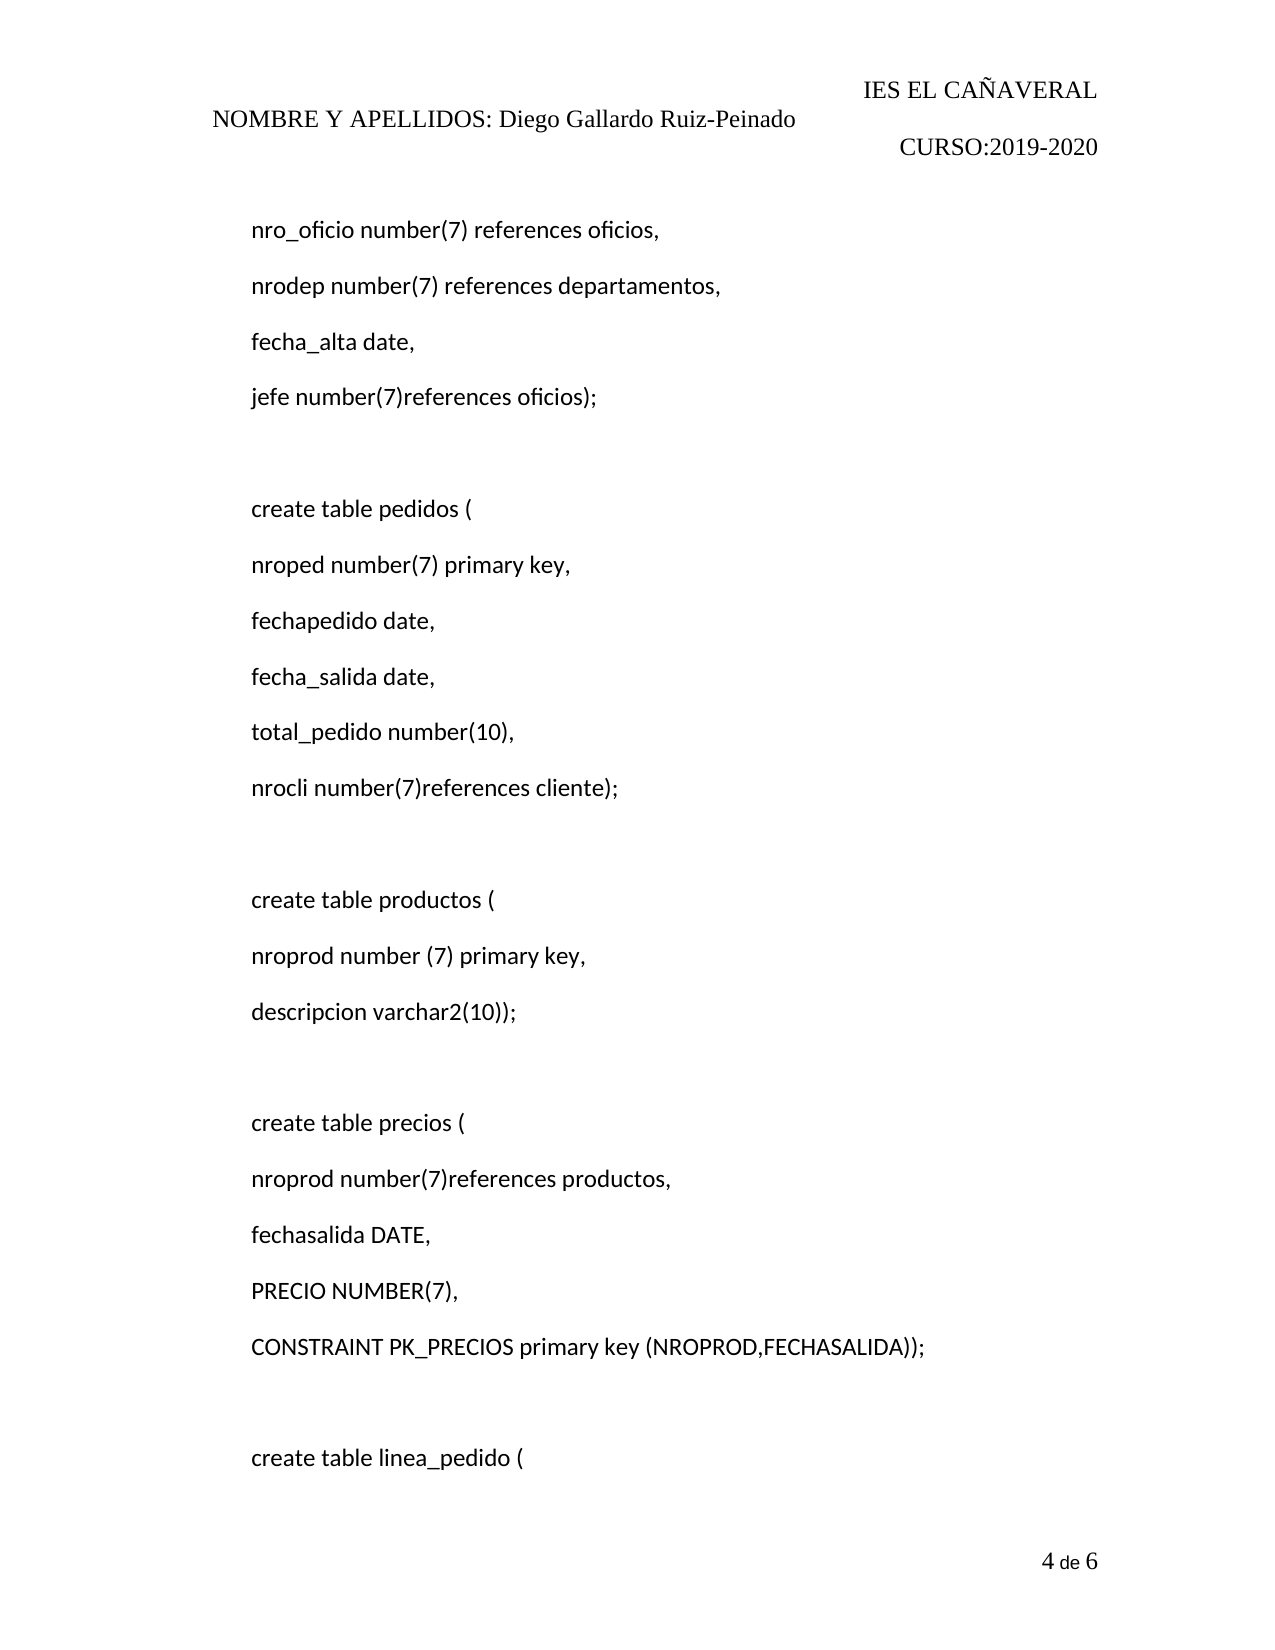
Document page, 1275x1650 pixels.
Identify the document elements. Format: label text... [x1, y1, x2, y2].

text fecha_salida date, [251, 661, 1098, 691]
text nrocli number(7)references cliente); [251, 772, 1098, 803]
text create table productos ( [251, 884, 1098, 914]
text fecha_alta date, [251, 326, 1098, 356]
text create table precios ( [251, 1107, 1098, 1138]
text create table linea_pedido ( [251, 1442, 1098, 1473]
text nrodep number(7) references departamentos, [251, 270, 1098, 300]
text PRECIO NUMBER(7), [251, 1275, 1098, 1305]
text fechapedido date, [251, 605, 1098, 635]
text nro_oficio number(7) references oficios, [251, 214, 1098, 244]
text nroprod number(7)references productos, [251, 1163, 1098, 1194]
text create table pedidos ( [251, 493, 1098, 524]
text descripcion varchar2(10)); [251, 996, 1098, 1026]
text jefe number(7)references oficios); [251, 381, 1098, 412]
text CONSTRAINT PK_PRECIOS primary key (NROPROD,FECHASALIDA)); [251, 1331, 1098, 1361]
text nroped number(7) primary key, [251, 549, 1098, 579]
text nroprod number (7) primary key, [251, 940, 1098, 970]
text fechasalida DATE, [251, 1219, 1098, 1249]
text total_pedido number(10), [251, 716, 1098, 747]
